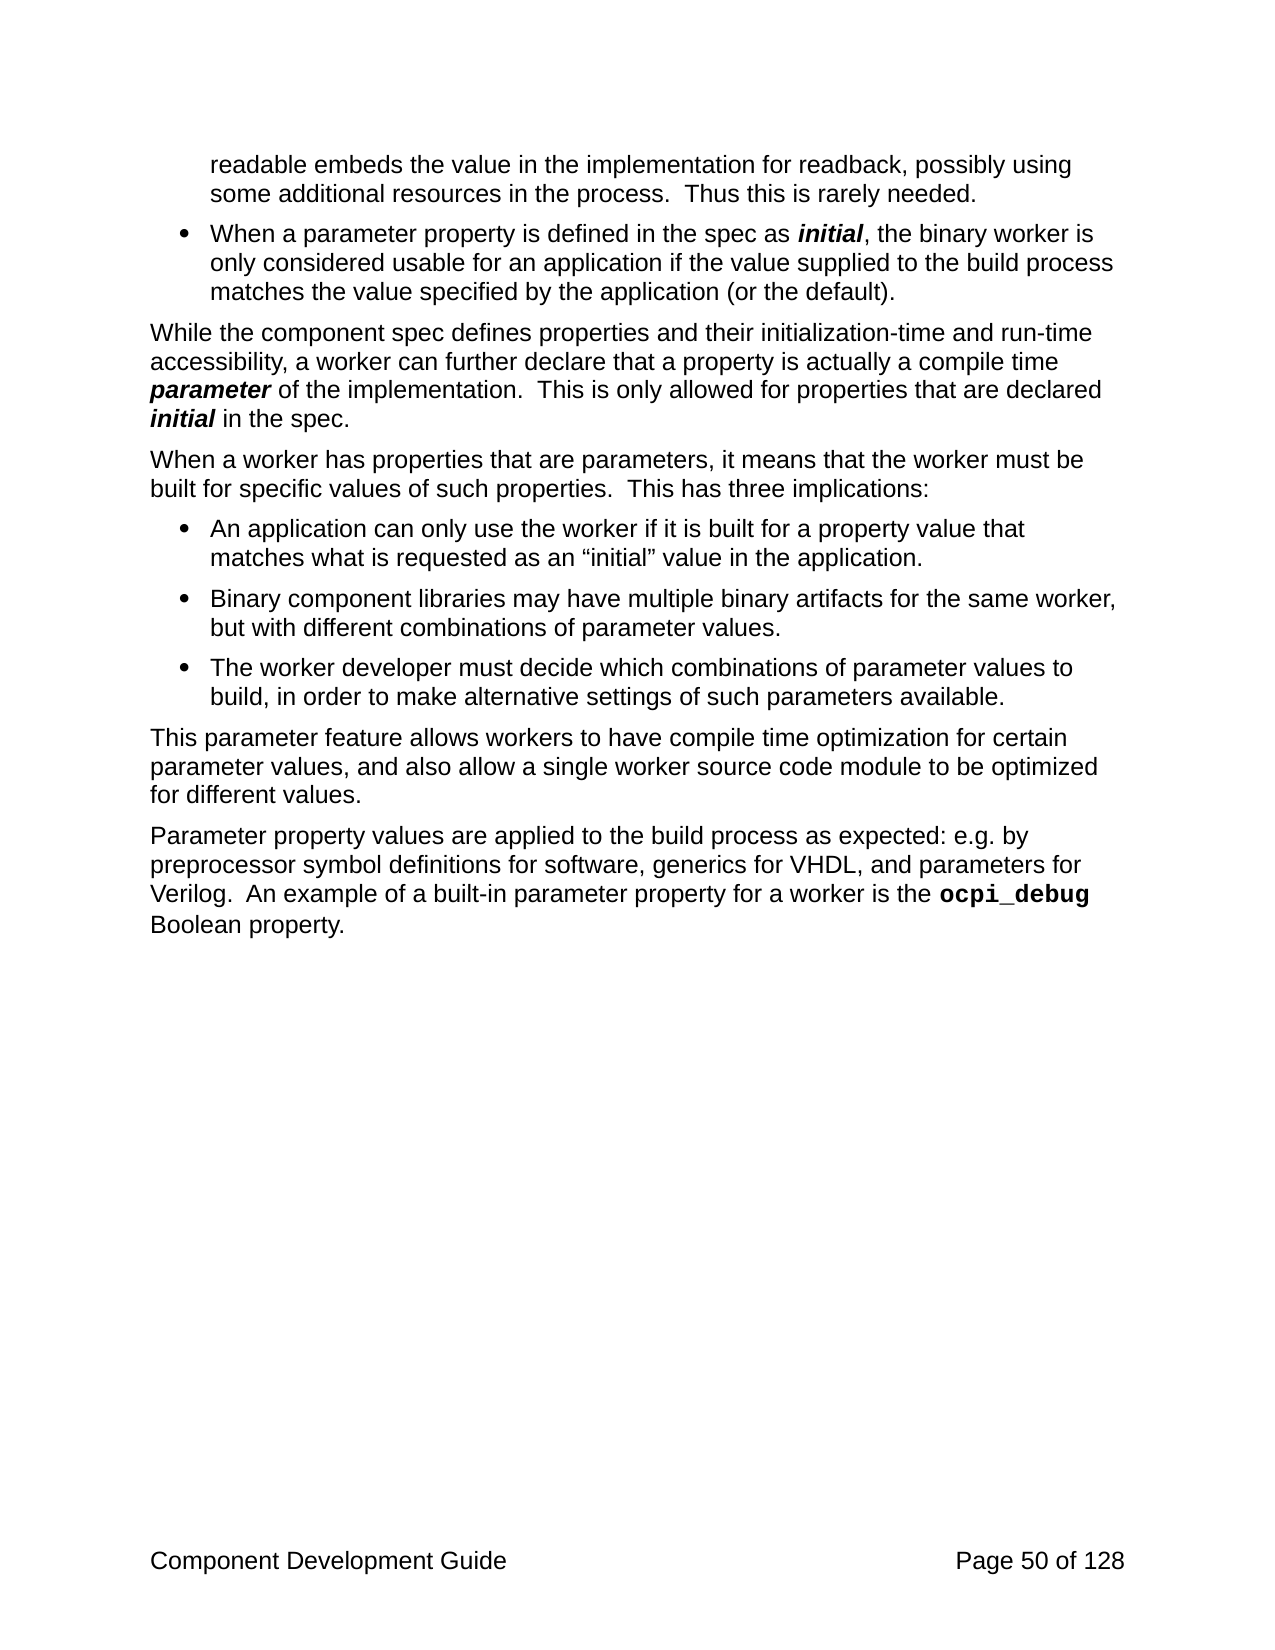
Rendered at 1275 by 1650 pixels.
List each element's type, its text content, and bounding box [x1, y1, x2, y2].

text While the component spec defines properties and their initialization-time and run-time accessibility, a worker can further declare that a property is actually a compile time parameter of the implementation. This is only allowed for properties that are declared initial in the spec. [150, 318, 1125, 433]
list readable embeds the value in the implementation for readback, possibly using some additional resources in the process. Thus this is rarely needed. [180, 150, 1125, 207]
list When a parameter property is defined in the spec as initial, the binary worker is only considered usable for an application if the value supplied to the build process matches the value specified by the application (or the default). [180, 219, 1125, 306]
list Binary component libraries may have multiple binary artifacts for the same worker, but with different combinations of parameter values. [180, 584, 1125, 641]
list An application can only use the worker if it is built for a property value that matches what is requested as an “initial” value in the application. [180, 514, 1125, 572]
list The worker developer must decide which combinations of parameter values to build, in order to make alternative settings of such parameters available. [180, 653, 1125, 711]
text This parameter feature allows workers to have compile time optimization for certain parameter values, and also allow a single worker source code module to be optimized for different values. [150, 723, 1125, 809]
text When a worker has properties that are parameters, it means that the worker must be built for specific values of such properties. This has three implications: [150, 445, 1125, 502]
list Parameter property values are applied to the build process as expected: e.g. by preprocessor symbol definitions for software, generics for VHDL, and parameters for Verilog. An example of a built-in parameter property for a worker is the ocpi_debug Boolean property. [150, 821, 1125, 938]
